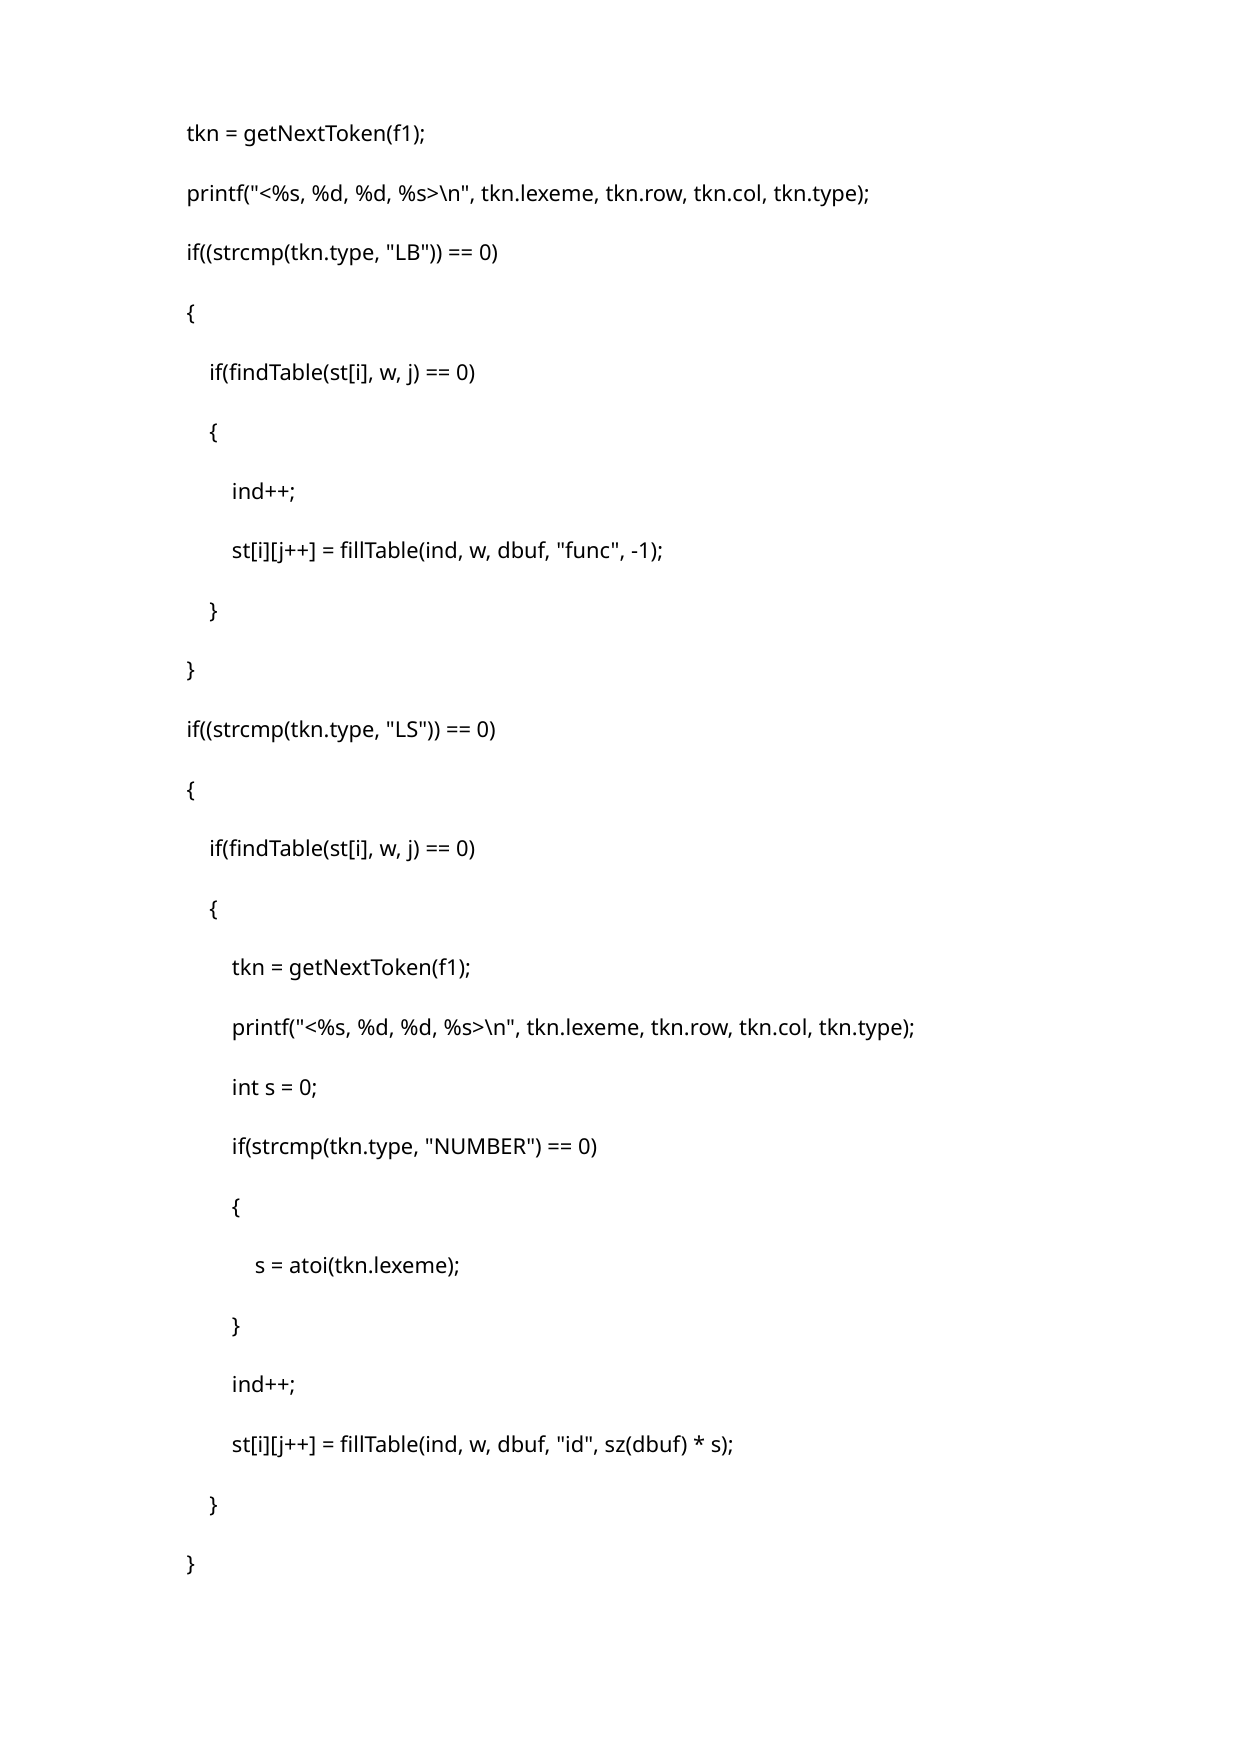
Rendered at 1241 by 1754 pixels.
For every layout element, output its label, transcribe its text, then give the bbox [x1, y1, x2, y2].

text if((strcmp(tkn.type, "LB")) == 0) [118, 237, 1122, 267]
text if(findTable(st[i], w, j) == 0) [118, 356, 1122, 386]
text tkn = getNextToken(f1); [118, 952, 1122, 982]
text { [118, 1191, 1122, 1220]
text printf("<%s, %d, %d, %s>\n", tkn.lexeme, tkn.row, tkn.col, tkn.type); [118, 1012, 1122, 1042]
text s = atoi(tkn.lexeme); [118, 1250, 1122, 1280]
text tkn = getNextToken(f1); [118, 118, 1122, 148]
text st[i][j++] = fillTable(ind, w, dbuf, "func", -1); [118, 535, 1122, 565]
text } [118, 1548, 1122, 1578]
text int s = 0; [118, 1071, 1122, 1101]
text if(findTable(st[i], w, j) == 0) [118, 833, 1122, 863]
text { [118, 773, 1122, 803]
text } [118, 1488, 1122, 1518]
text { [118, 893, 1122, 922]
text ind++; [118, 476, 1122, 505]
text } [118, 595, 1122, 624]
text ind++; [118, 1369, 1122, 1399]
text { [118, 416, 1122, 446]
text { [118, 297, 1122, 327]
text st[i][j++] = fillTable(ind, w, dbuf, "id", sz(dbuf) * s); [118, 1429, 1122, 1459]
text } [118, 1310, 1122, 1339]
text if(strcmp(tkn.type, "NUMBER") == 0) [118, 1131, 1122, 1161]
text if((strcmp(tkn.type, "LS")) == 0) [118, 714, 1122, 744]
text } [118, 654, 1122, 684]
text printf("<%s, %d, %d, %s>\n", tkn.lexeme, tkn.row, tkn.col, tkn.type); [118, 178, 1122, 207]
